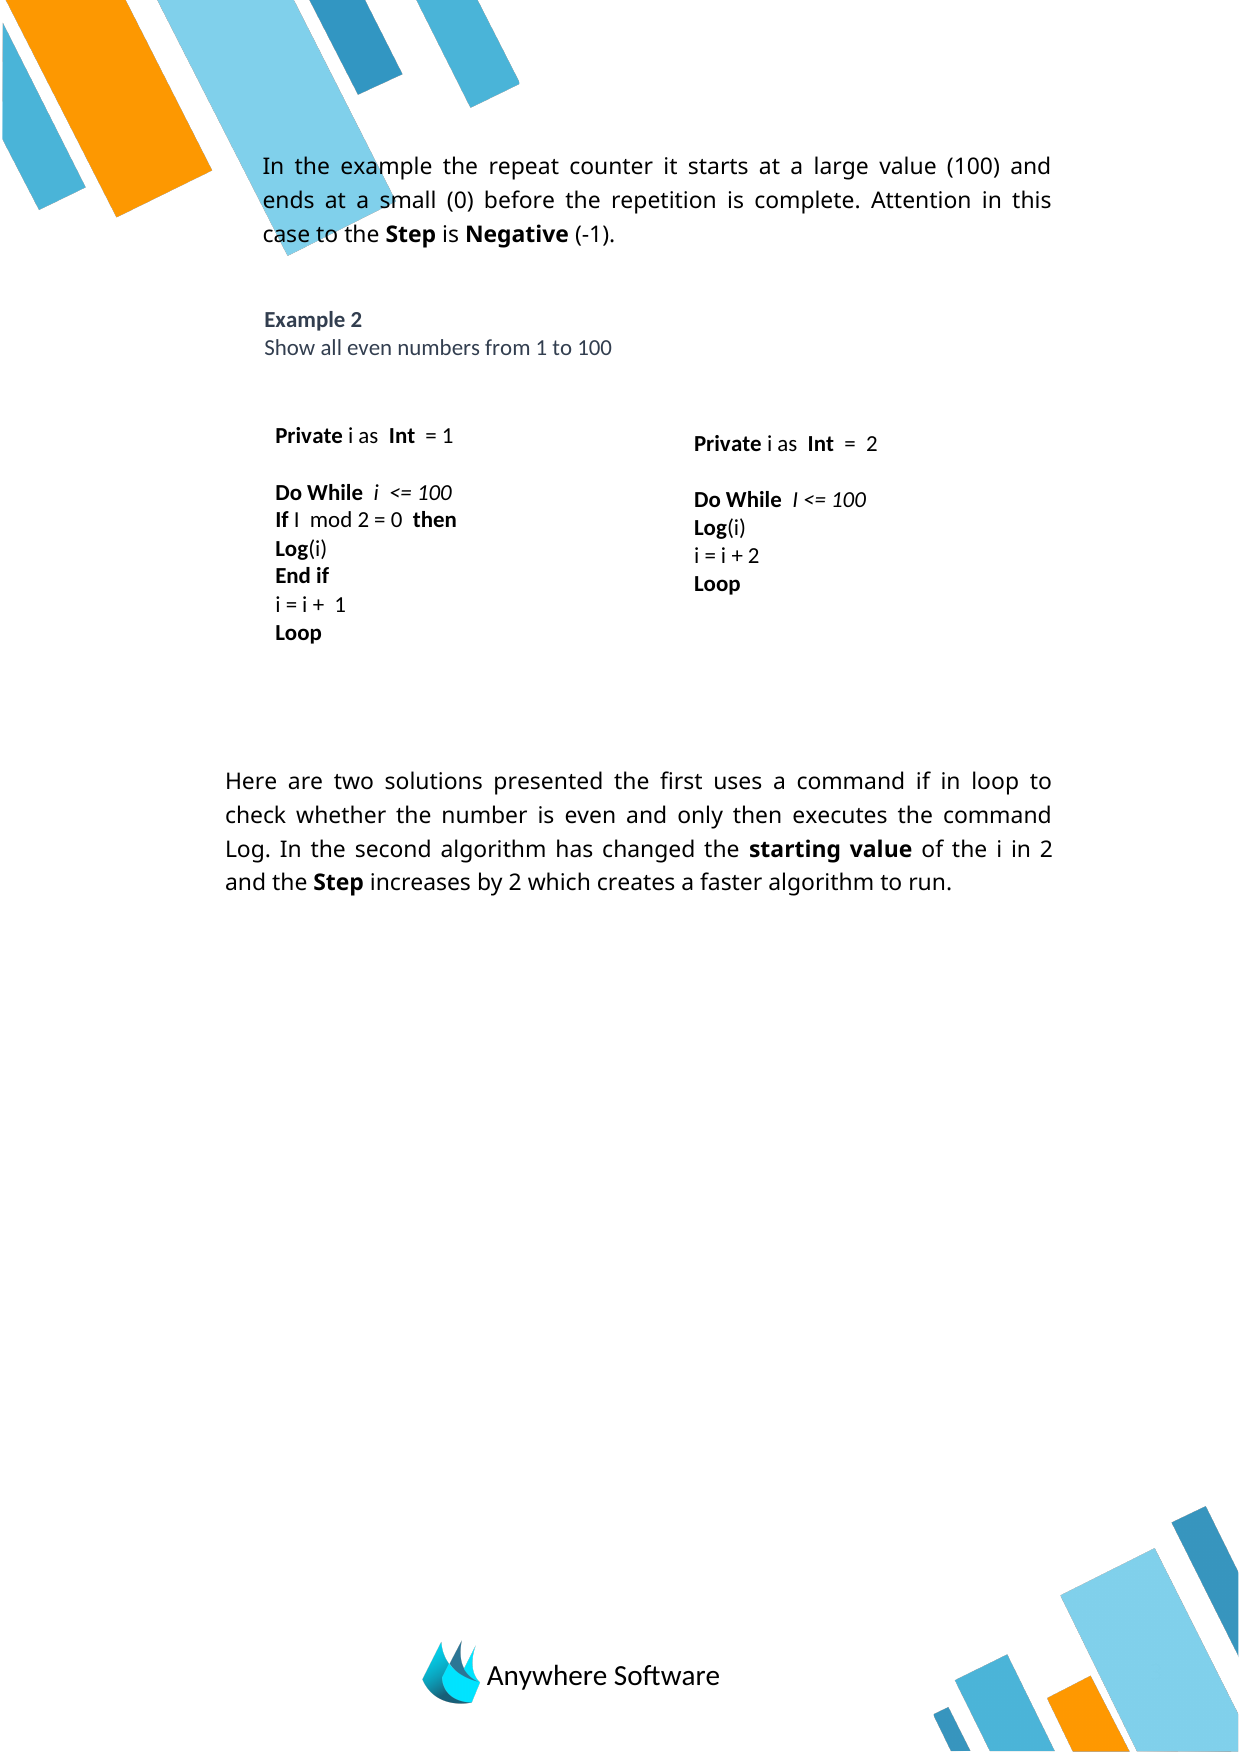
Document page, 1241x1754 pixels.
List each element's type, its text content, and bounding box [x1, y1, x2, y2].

list In the example the repeat counter it starts at a large value (100) and ends at a small (0) before the repetition is complete. Attention in this case to the Step is Negative (-1). [262, 150, 1053, 249]
text Here are two solutions presented the first uses a command if in loop to check whether the number is even and only then executes the command Log. In the second algorithm has changed the starting value of the i in 2 and the Step increases by 2 which creates a faster algorithm to run. [225, 765, 1053, 897]
picture [2, 0, 520, 256]
picture [933, 1506, 1239, 1752]
picture [422, 1640, 481, 1704]
